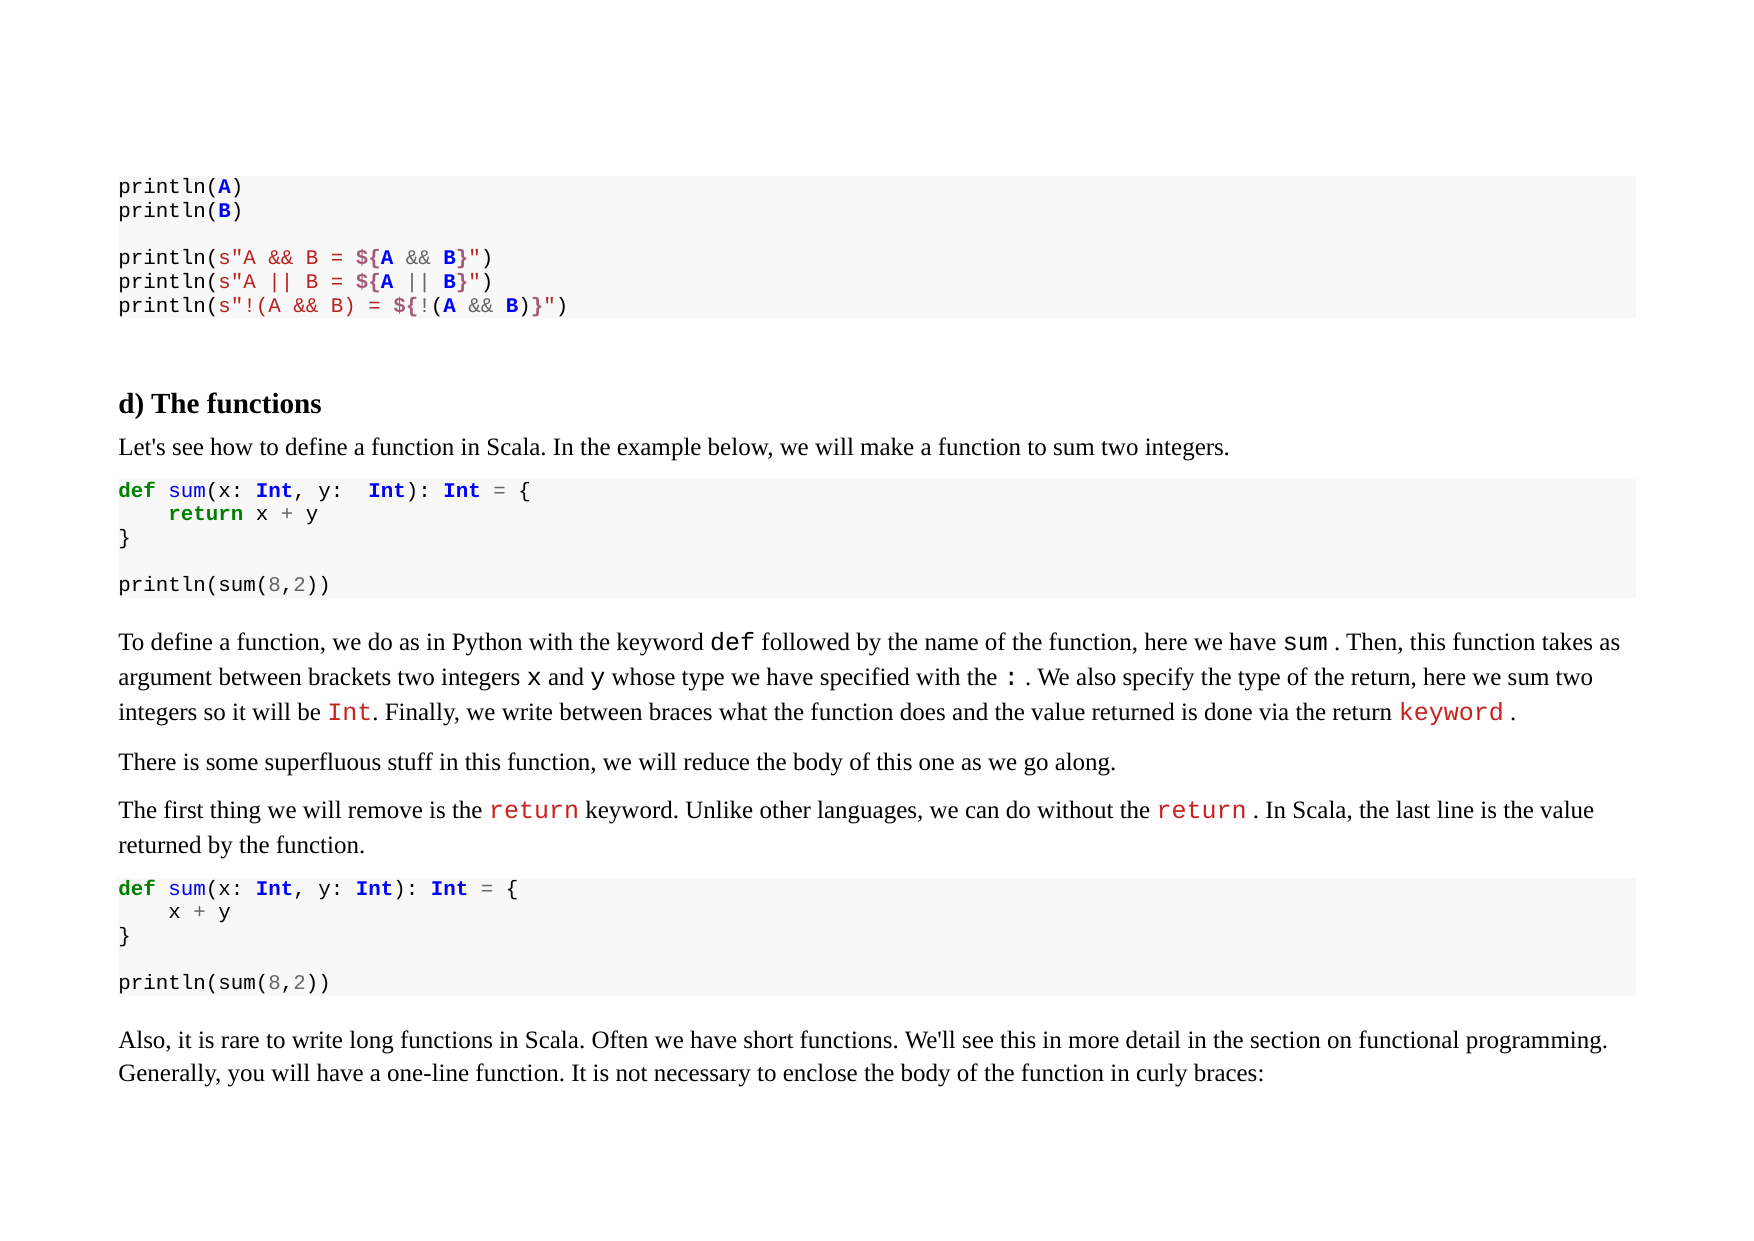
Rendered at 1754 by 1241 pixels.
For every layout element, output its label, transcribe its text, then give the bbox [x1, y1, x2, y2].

text println(B) [118, 200, 1636, 224]
text println(s"!(A && B) = ${!(A && B)}") [118, 294, 1636, 318]
text println(s"A && B = ${A && B}") [118, 247, 1636, 271]
subtitle d) The functions [118, 386, 1636, 419]
text To define a function, we do as in Python with the keyword def followed by the name of the function, here we have sum . Then, this function takes as argument between brackets two integers x and y whose type we have specified with the : . We also specify the type of the return, here we sum two integers so it will be Int. Finally, we write between braces what the function does and the value returned is done via the return keyword . [118, 627, 1636, 728]
text } [118, 527, 1636, 551]
text println(s"A || B = ${A || B}") [118, 271, 1636, 294]
text } [118, 925, 1636, 949]
text println(A) [118, 176, 1636, 200]
text Also, it is rare to write long functions in Scala. Often we have short functions. We'll see this in more detail in the section on functional programming. Generally, you will have a one-line function. It is not necessary to enclose the body of the function in curly braces: [118, 1026, 1636, 1087]
text println(sum(8,2)) [118, 574, 1636, 598]
text println(sum(8,2)) [118, 972, 1636, 996]
text There is some superfluous stuff in this function, we will reduce the body of this one as we go along. [118, 747, 1636, 776]
text The first thing we will remove is the return keyword. Unlike other languages, we can do without the return . In Scala, the last line is the value returned by the function. [118, 795, 1636, 859]
text def sum(x: Int, y: Int): Int = { [118, 878, 1636, 901]
text x + y [118, 901, 1636, 925]
text Let's see how to define a function in Scala. In the example below, we will make a function to sum two integers. [118, 432, 1636, 461]
text return x + y [118, 503, 1636, 527]
text def sum(x: Int, y: Int): Int = { [118, 479, 1636, 503]
